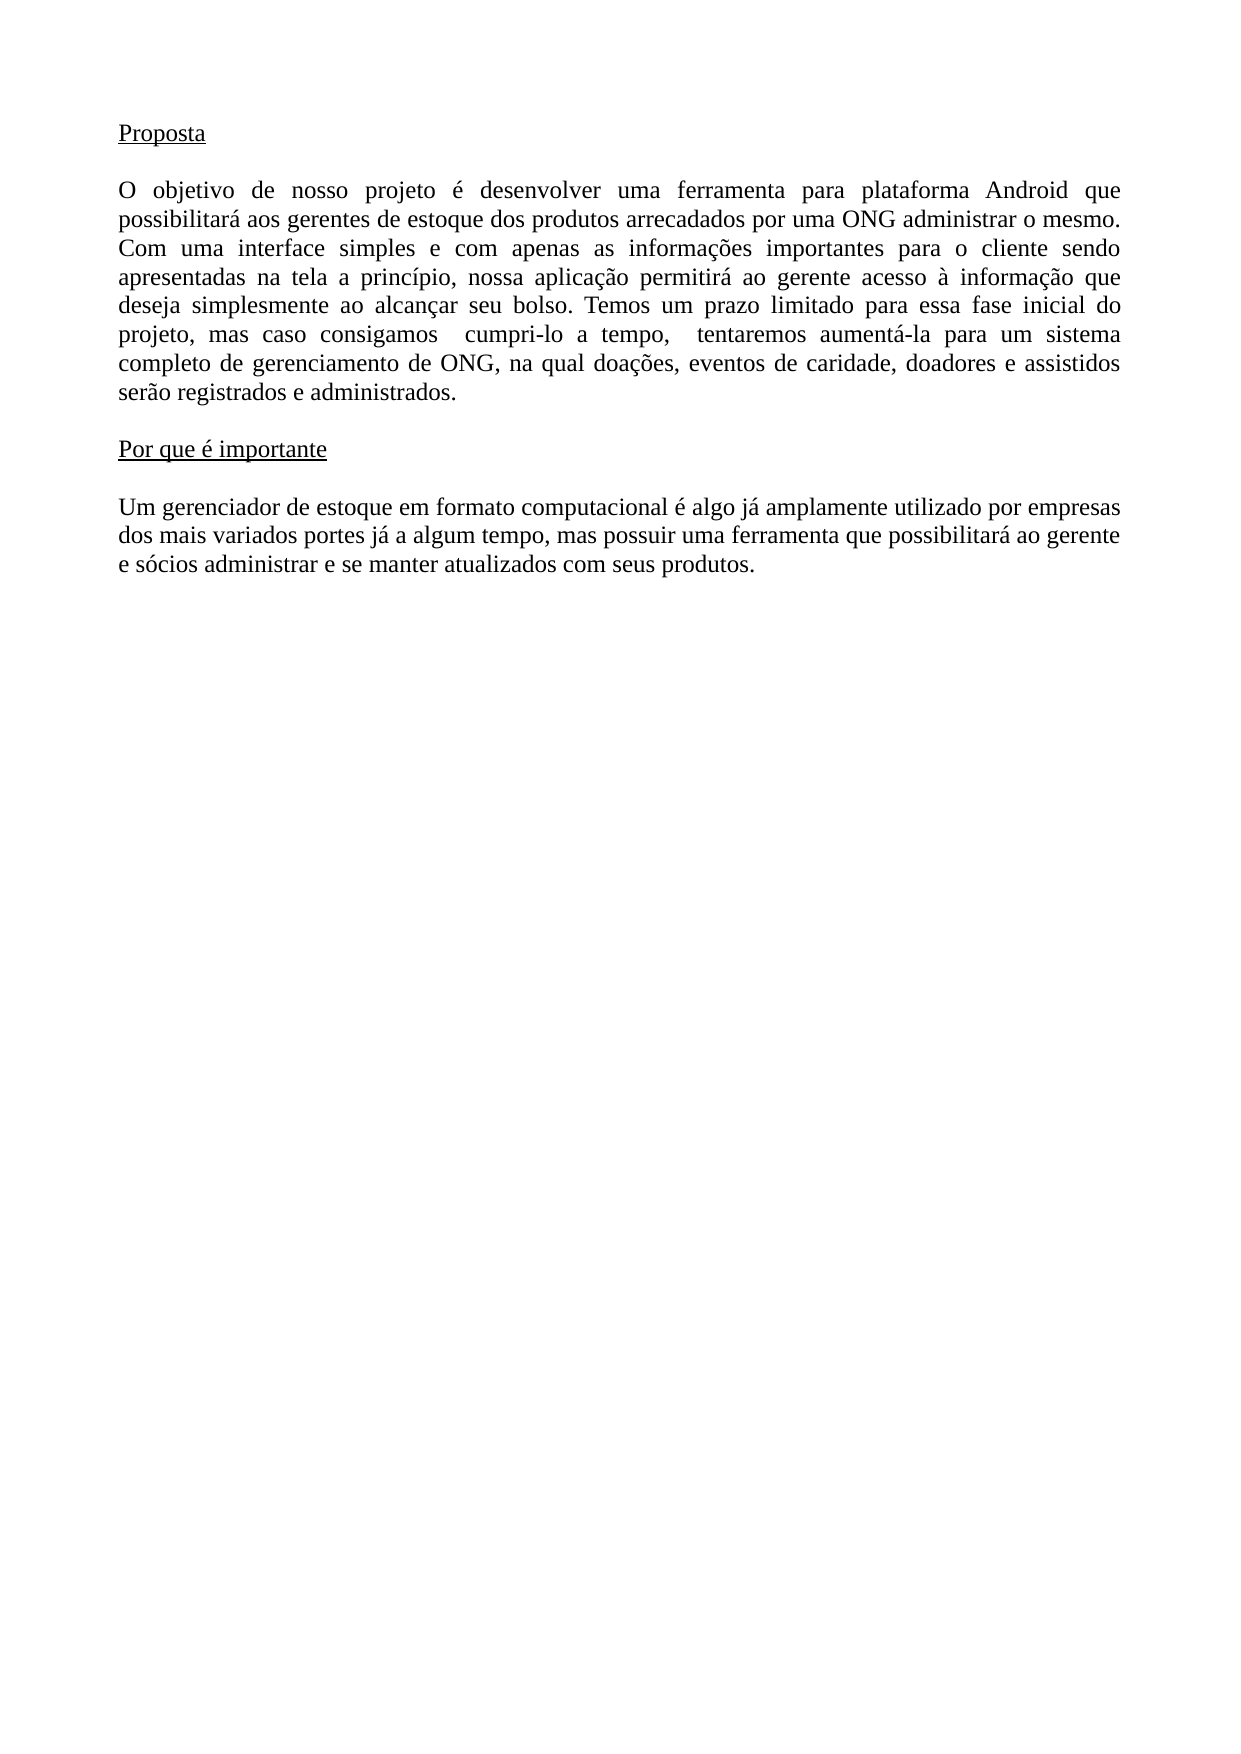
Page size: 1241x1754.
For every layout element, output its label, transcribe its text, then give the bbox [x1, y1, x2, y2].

text Proposta [118, 118, 1122, 147]
text Um gerenciador de estoque em formato computacional é algo já amplamente utilizado por empresas dos mais variados portes já a algum tempo, mas possuir uma ferramenta que possibilitará ao gerente e sócios administrar e se manter atualizados com seus produtos. [118, 492, 1122, 578]
text O objetivo de nosso projeto é desenvolver uma ferramenta para plataforma Android que possibilitará aos gerentes de estoque dos produtos arrecadados por uma ONG administrar o mesmo. Com uma interface simples e com apenas as informações importantes para o cliente sendo apresentadas na tela a princípio, nossa aplicação permitirá ao gerente acesso à informação que deseja simplesmente ao alcançar seu bolso. Temos um prazo limitado para essa fase inicial do projeto, mas caso consigamos cumpri-lo a tempo, tentaremos aumentá-la para um sistema completo de gerenciamento de ONG, na qual doações, eventos de caridade, doadores e assistidos serão registrados e administrados. [118, 176, 1122, 406]
text Por que é importante [118, 434, 1122, 463]
